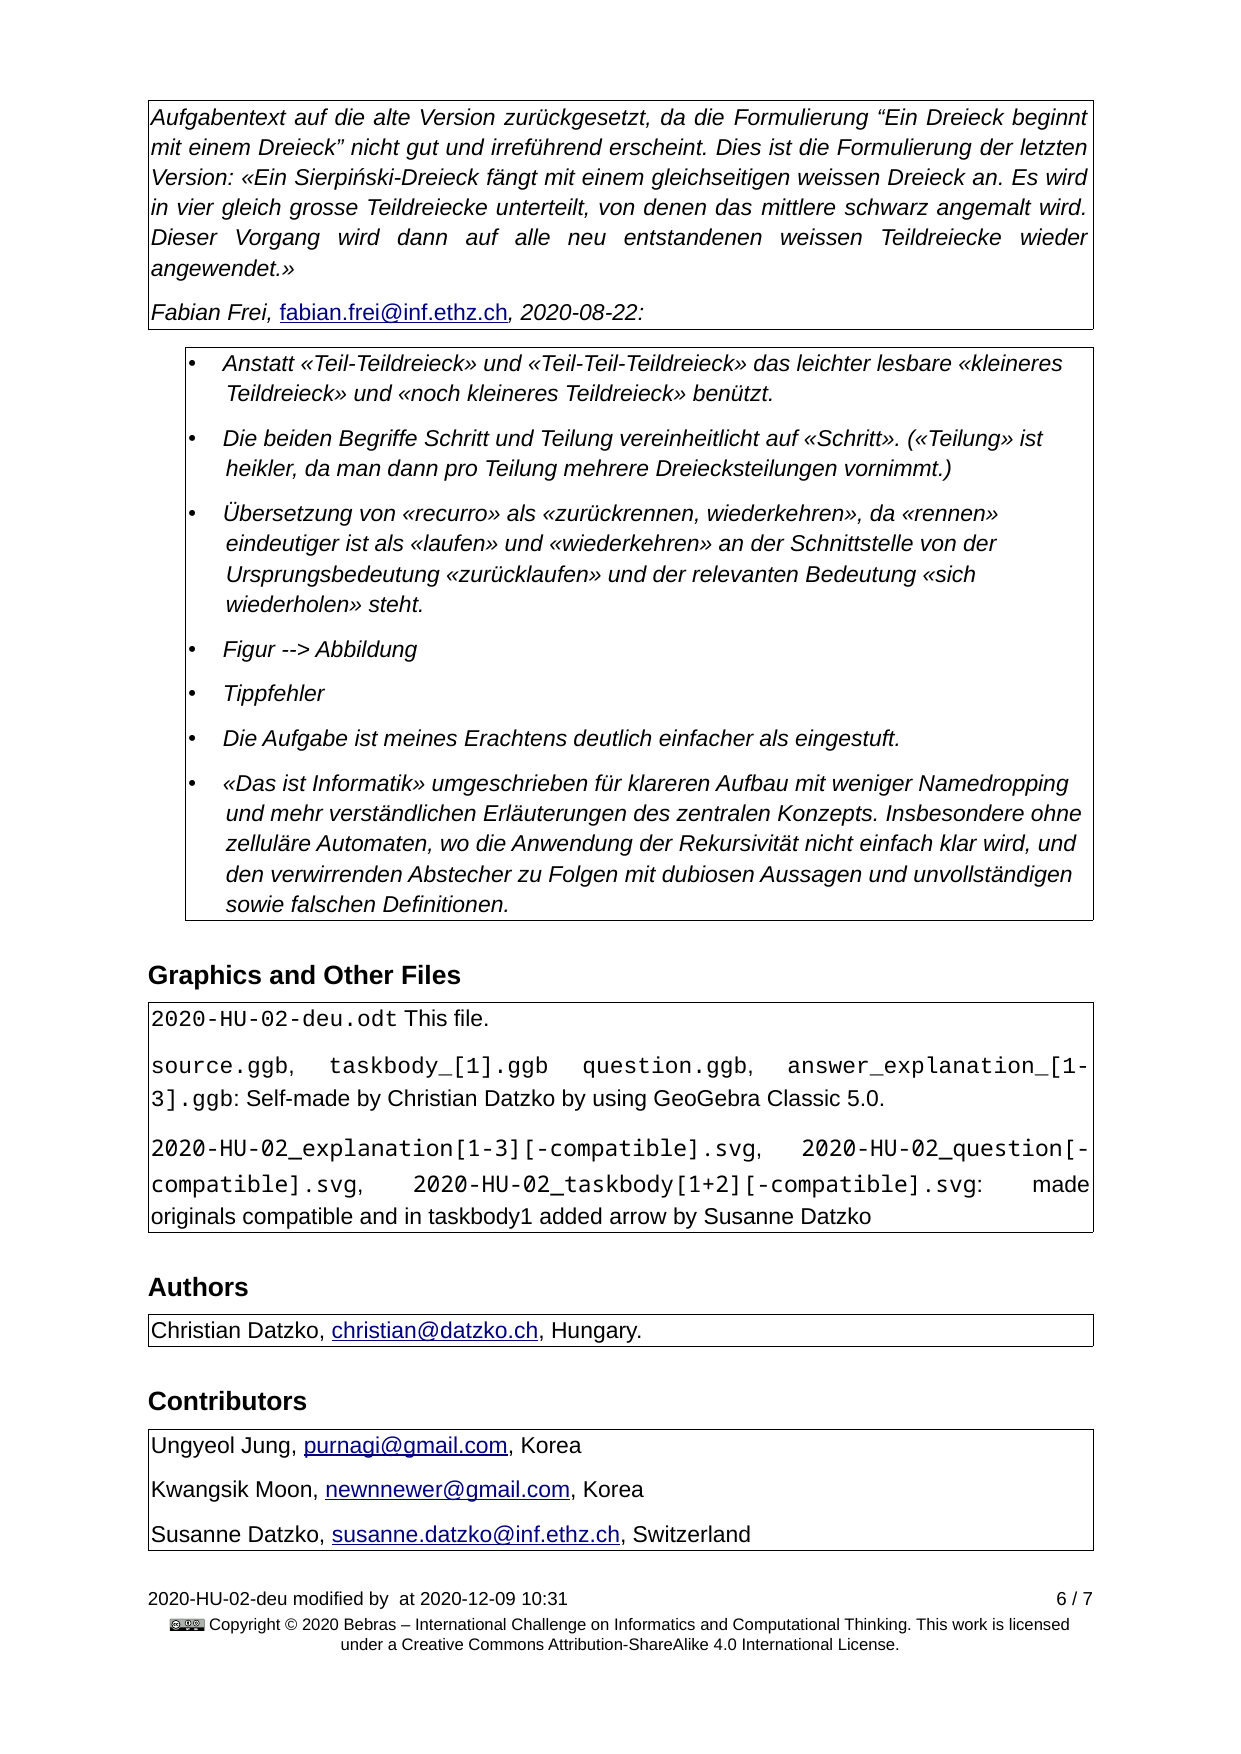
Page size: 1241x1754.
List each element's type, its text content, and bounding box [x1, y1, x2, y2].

text Susanne Datzko, susanne.datzko@inf.ethz.ch, Switzerland [149, 1518, 1093, 1550]
subtitle Authors [148, 1271, 1093, 1302]
text Kwangsik Moon, newnnewer@gmail.com, Korea [149, 1473, 1093, 1503]
list Figur --> Abbildung [186, 632, 1093, 662]
list Anstatt «Teil-Teildreieck» und «Teil-Teil-Teildreieck» das leichter lesbare «kleineres Teildreieck» und «noch kleineres Teildreieck» benützt. [186, 348, 1093, 407]
subtitle Graphics and Other Files [148, 959, 1093, 990]
list «Das ist Informatik» umgeschrieben für klareren Aufbau mit weniger Namedropping und mehr verständlichen Erläuterungen des zentralen Konzepts. Insbesondere ohne zelluläre Automaten, wo die Anwendung der Rekursivität nicht einfach klar wird, und den verwirrenden Abstecher zu Folgen mit dubiosen Aussagen und unvollständigen sowie falschen Definitionen. [186, 767, 1093, 920]
text 2020-HU-02_explanation[1-3][-compatible].svg, 2020-HU-02_question[-compatible].svg, 2020-HU-02_taskbody[1+2][-compatible].svg: made originals compatible and in taskbody1 added arrow by Susanne Datzko [149, 1128, 1093, 1232]
subtitle Contributors [148, 1386, 1093, 1416]
list Tippfehler [186, 677, 1093, 707]
text Ungyeol Jung, purnagi@gmail.com, Korea [149, 1430, 1093, 1458]
text Fabian Frei, fabian.frei@inf.ethz.ch, 2020-08-22: [149, 296, 1093, 329]
text Aufgabentext auf die alte Version zurückgesetzt, da die Formulierung “Ein Dreieck beginnt mit einem Dreieck” nicht gut und irreführend erscheint. Dies ist die Formulierung der letzten Version: «Ein Sierpiński-Dreieck fängt mit einem gleichseitigen weissen Dreieck an. Es wird in vier gleich grosse Teildreiecke unterteilt, von denen das mittlere schwarz angemalt wird. Dieser Vorgang wird dann auf alle neu entstandenen weissen Teildreiecke wieder angewendet.» [149, 101, 1093, 281]
list Die Aufgabe ist meines Erachtens deutlich einfacher als eingestuft. [186, 722, 1093, 751]
text Christian Datzko, christian@datzko.ch, Hungary. [149, 1315, 1093, 1346]
list Übersetzung von «recurro» als «zurückrennen, wiederkehren», da «rennen» eindeutiger ist als «laufen» und «wiederkehren» an der Schnittstelle von der Ursprungsbedeutung «zurücklaufen» und der relevanten Bedeutung «sich wiederholen» steht. [186, 497, 1093, 617]
text source.ggb, taskbody_[1].ggb question.ggb, answer_explanation_[1-3].ggb: Self-made by Christian Datzko by using GeoGebra Classic 5.0. [149, 1049, 1093, 1113]
list Die beiden Begriffe Schritt und Teilung vereinheitlicht auf «Schritt». («Teilung» ist heikler, da man dann pro Teilung mehrere Dreiecksteilungen vornimmt.) [186, 422, 1093, 482]
text 2020-HU-02-deu.odt This file. [149, 1003, 1093, 1033]
